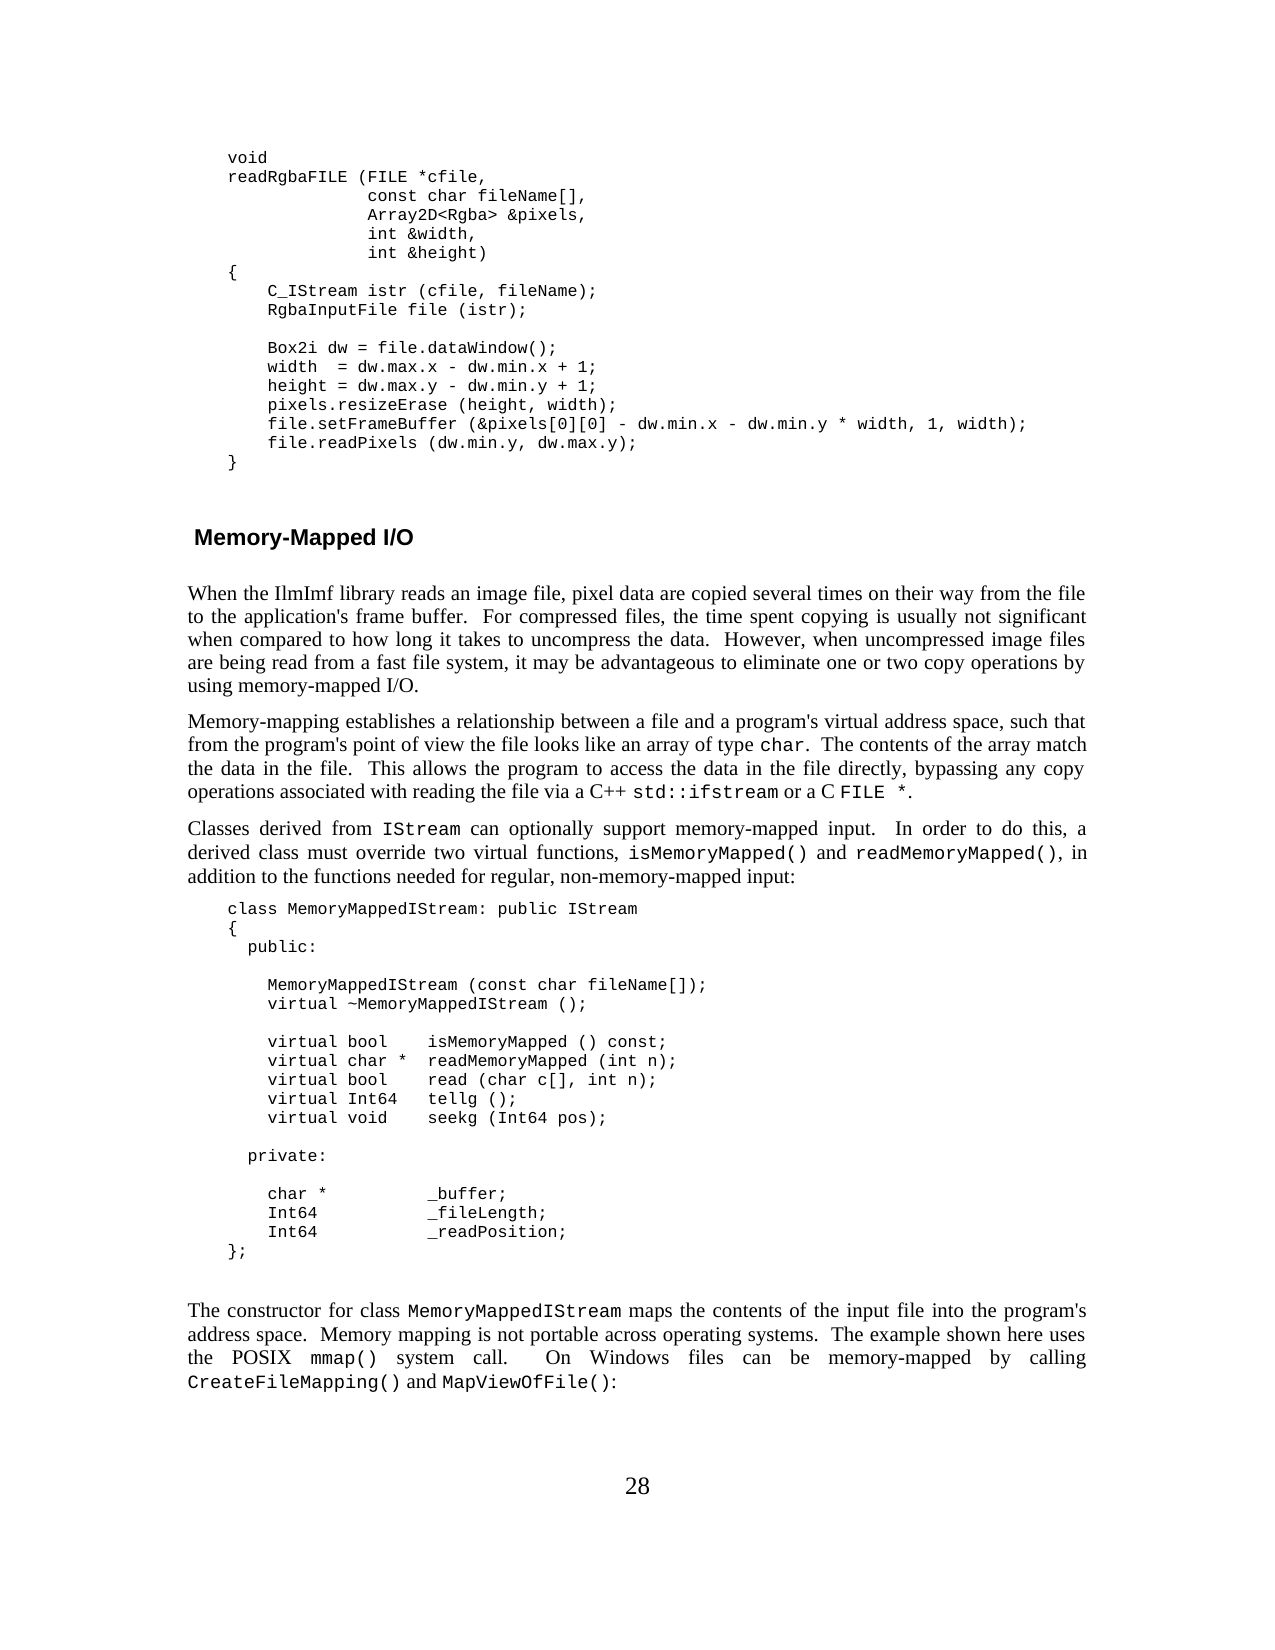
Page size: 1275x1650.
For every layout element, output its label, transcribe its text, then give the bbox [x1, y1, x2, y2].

text } [187, 453, 1087, 472]
text Int64 _readPosition; [187, 1223, 1087, 1242]
text }; [187, 1242, 1087, 1261]
text virtual bool isMemoryMapped () const; [187, 1033, 1087, 1052]
text virtual bool read (char c[], int n); [187, 1071, 1087, 1090]
text int &height) [187, 245, 1087, 264]
text virtual void seekg (Int64 pos); [187, 1109, 1087, 1128]
text The constructor for class MemoryMappedIStream maps the contents of the input file into the program's address space. Memory mapping is not portable across operating systems. The example shown here uses the POSIX mmap() system call. On Windows files can be memory-mapped by calling CreateFileMapping() and MapViewOfFile(): [187, 1299, 1087, 1395]
text When the IlmImf library reads an image file, pixel data are copied several times on their way from the file to the application's frame buffer. For compressed files, the time spent copying is usually not significant when compared to how long it takes to uncompress the data. However, when uncompressed image files are being read from a fast file system, it may be advantageous to eliminate one or two copy operations by using memory-mapped I/O. [187, 582, 1087, 697]
text { [187, 920, 1087, 939]
text C_IStream istr (cfile, fileName); [187, 283, 1087, 302]
text virtual Int64 tellg (); [187, 1090, 1087, 1109]
text { [187, 264, 1087, 283]
text file.readPixels (dw.min.y, dw.max.y); [187, 434, 1087, 453]
text Array2D<Rgba> &pixels, [187, 207, 1087, 226]
text width = dw.max.x - dw.min.x + 1; [187, 358, 1087, 377]
text RgbaInputFile file (istr); [187, 302, 1087, 321]
text height = dw.max.y - dw.min.y + 1; [187, 377, 1087, 396]
text char * _buffer; [187, 1185, 1087, 1204]
text const char fileName[], [187, 188, 1087, 207]
text readRgbaFILE (FILE *cfile, [187, 169, 1087, 188]
text virtual ~MemoryMappedIStream (); [187, 996, 1087, 1014]
text virtual char * readMemoryMapped (int n); [187, 1052, 1087, 1071]
text MemoryMappedIStream (const char fileName[]); [187, 977, 1087, 996]
text void [187, 150, 1087, 169]
subtitle Memory-Mapped I/O [187, 525, 1087, 551]
text Memory-mapping establishes a relationship between a file and a program's virtual address space, such that from the program's point of view the file looks like an array of type char. The contents of the array match the data in the file. This allows the program to access the data in the file directly, bypassing any copy operations associated with reading the file via a C++ std::ifstream or a C FILE *. [187, 709, 1087, 804]
text private: [187, 1147, 1087, 1166]
text Classes derived from IStream can optionally support memory-mapped input. In order to do this, a derived class must override two virtual functions, isMemoryMapped() and readMemoryMapped(), in addition to the functions needed for regular, non-memory-mapped input: [187, 817, 1087, 888]
text Box2i dw = file.dataWindow(); [187, 339, 1087, 358]
text class MemoryMappedIStream: public IStream [187, 901, 1087, 920]
text Int64 _fileLength; [187, 1204, 1087, 1223]
text pixels.resizeErase (height, width); [187, 396, 1087, 415]
text file.setFrameBuffer (&pixels[0][0] - dw.min.x - dw.min.y * width, 1, width); [187, 415, 1087, 434]
text int &width, [187, 226, 1087, 245]
text public: [187, 939, 1087, 958]
